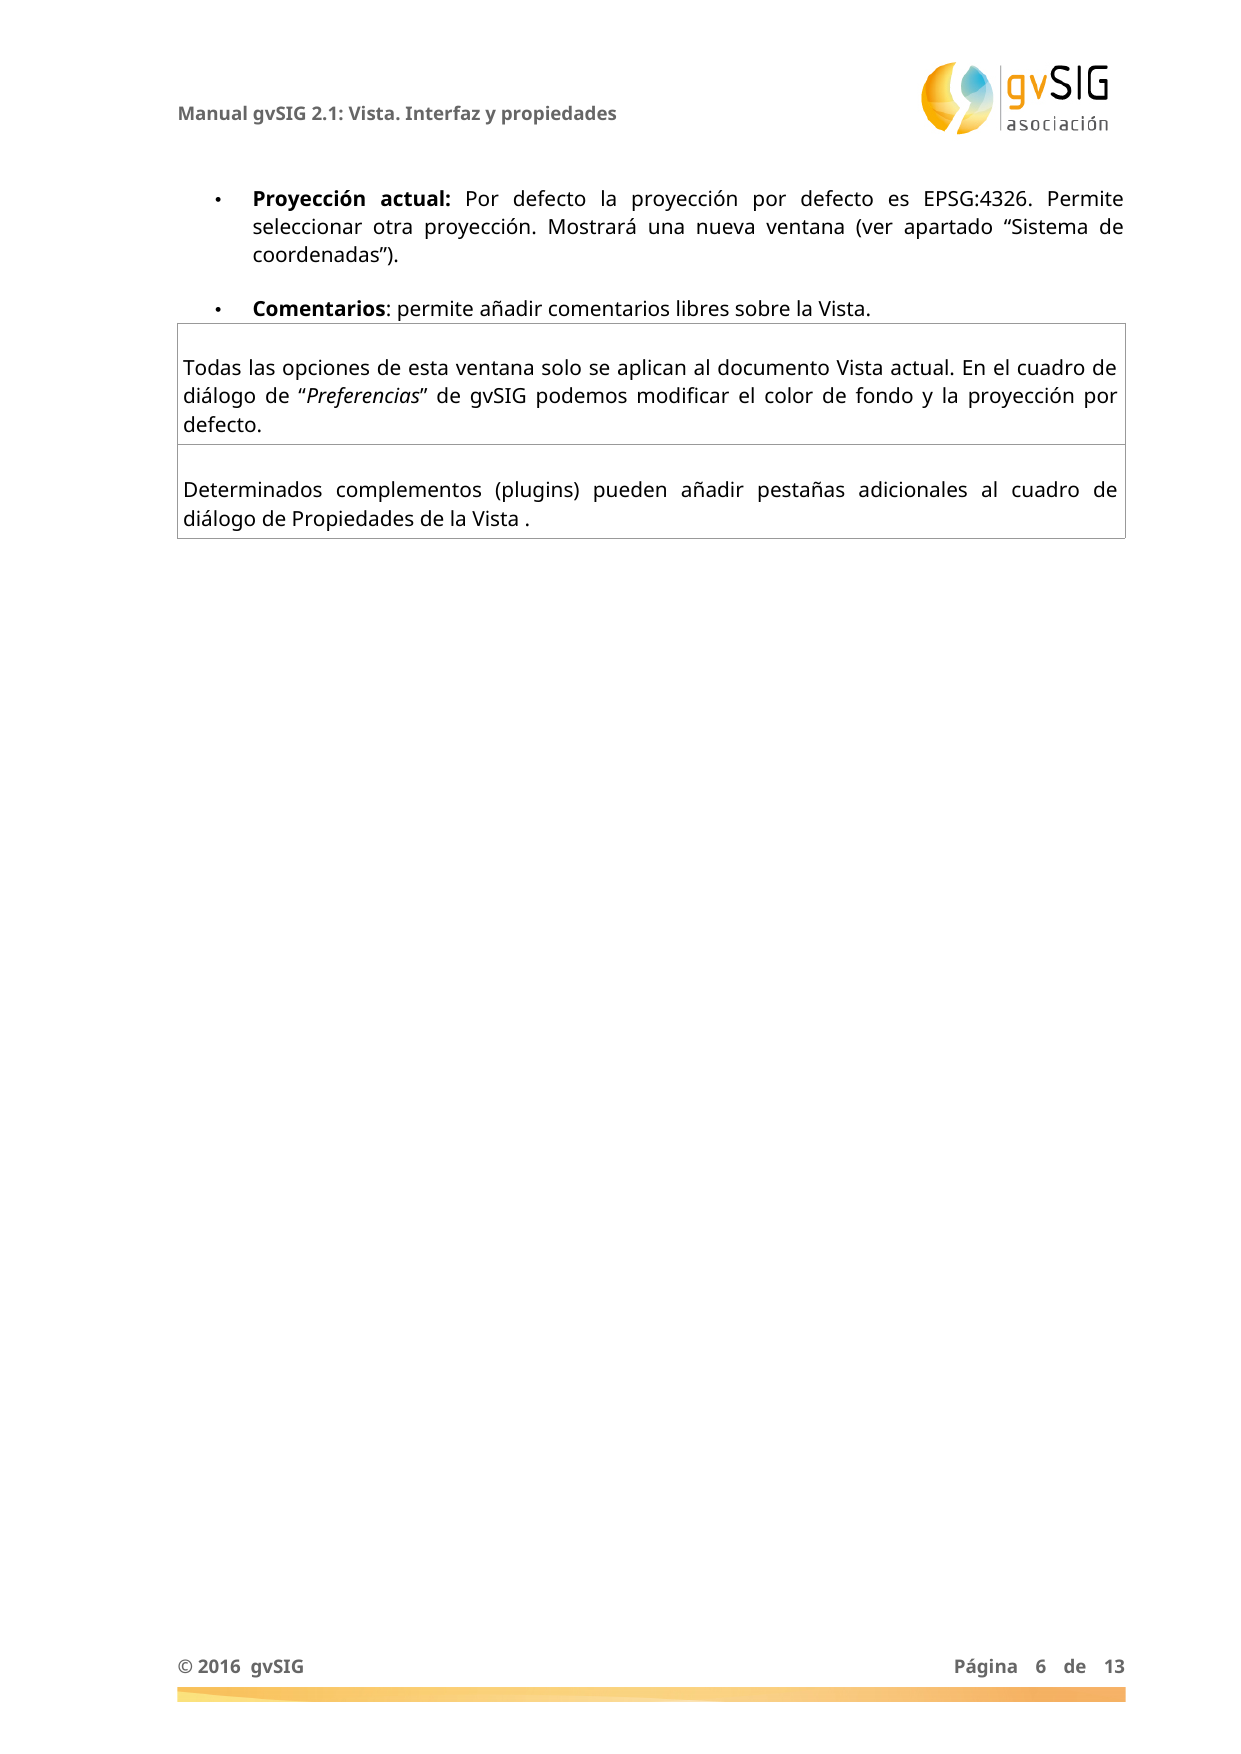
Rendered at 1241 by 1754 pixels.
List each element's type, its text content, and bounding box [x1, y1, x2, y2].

picture [902, 47, 1122, 148]
picture [177, 1687, 1126, 1702]
list Comentarios: permite añadir comentarios libres sobre la Vista. [215, 294, 1125, 322]
table_header Determinados complementos (plugins) pueden añadir pestañas adicionales al cuadro de diálogo de Propiedades de la Vista . [178, 445, 1125, 538]
table_header Todas las opciones de esta ventana solo se aplican al documento Vista actual. En el cuadro de diálogo de “Preferencias” de gvSIG podemos modificar el color de fondo y la proyección por defecto. [178, 324, 1125, 444]
list Proyección actual: Por defecto la proyección por defecto es EPSG:4326. Permite seleccionar otra proyección. Mostrará una nueva ventana (ver apartado “Sistema de coordenadas”). [215, 184, 1125, 269]
